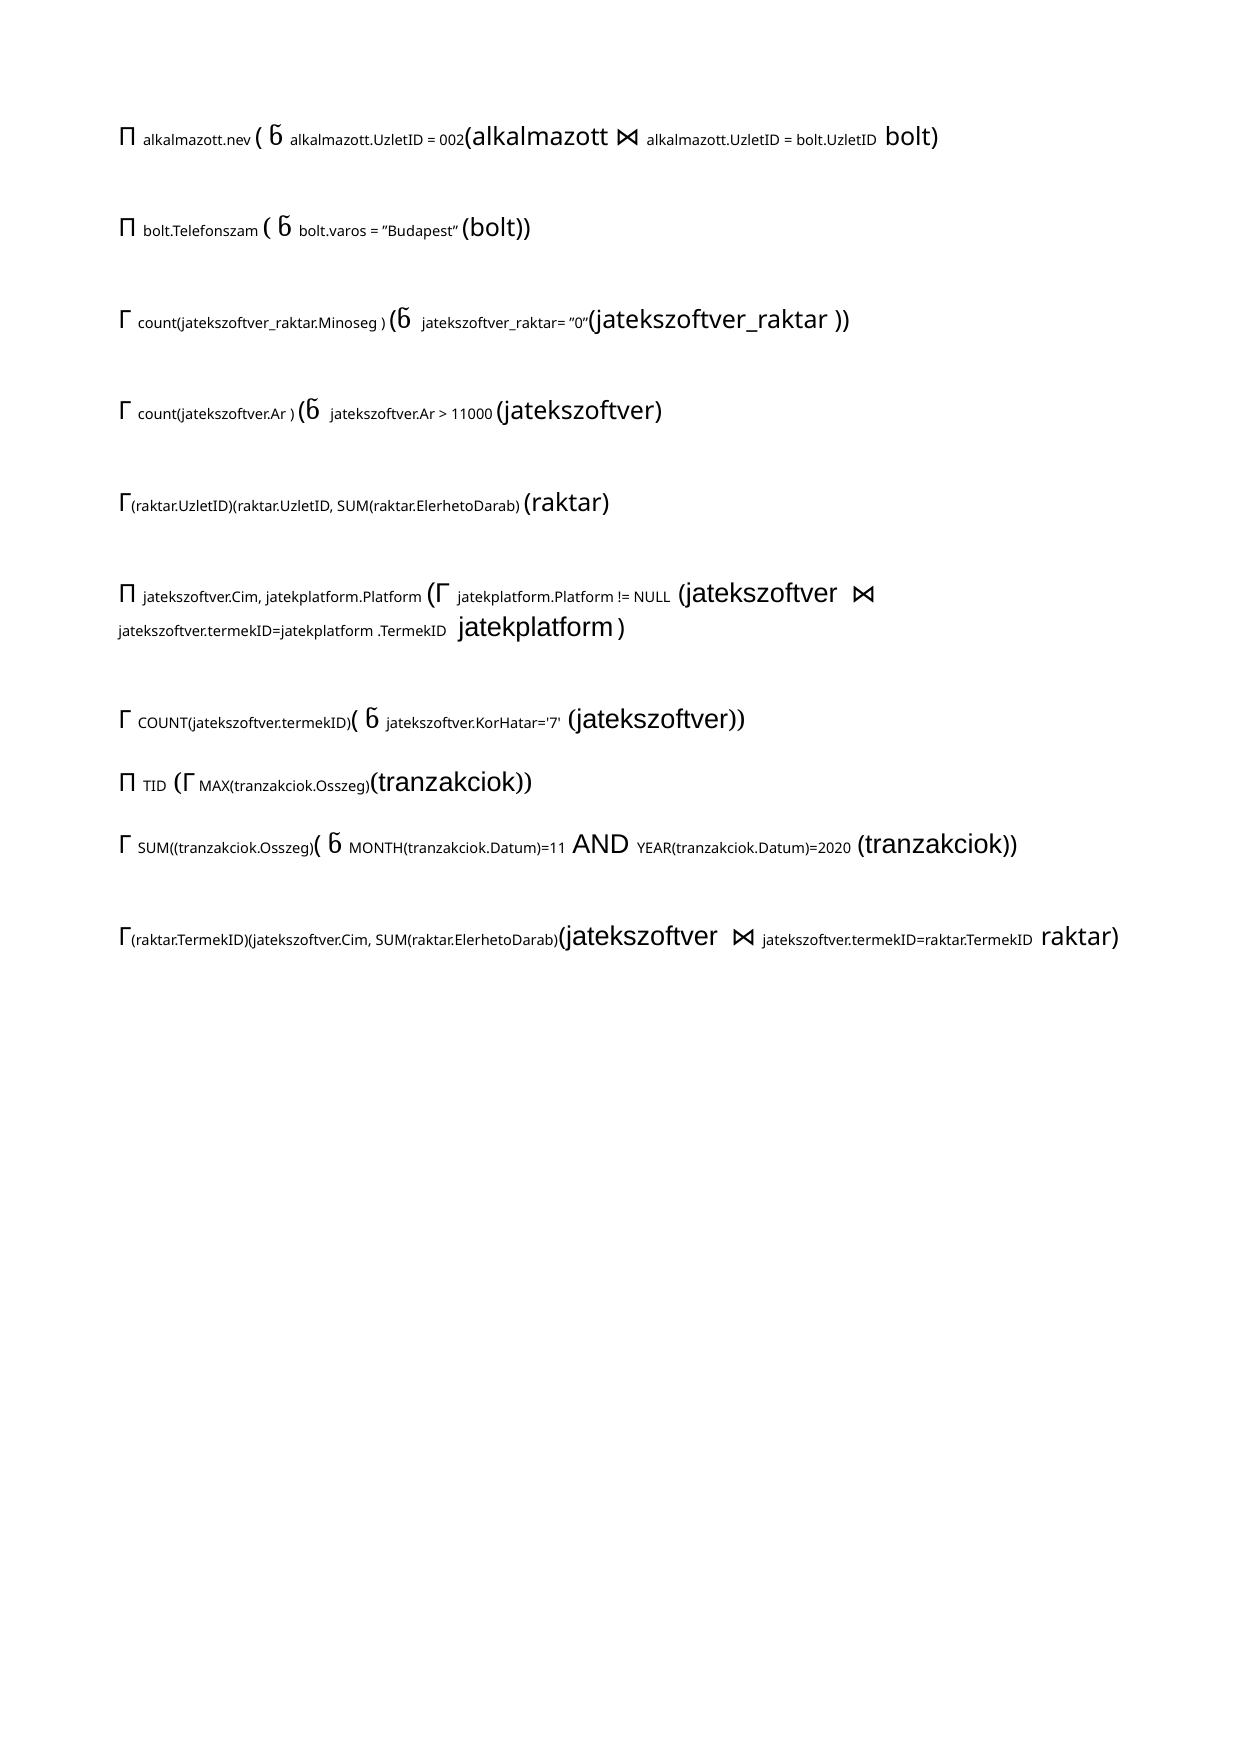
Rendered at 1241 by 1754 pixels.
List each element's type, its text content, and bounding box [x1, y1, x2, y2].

text Γ(raktar.UzletID)(raktar.UzletID, SUM(raktar.ElerhetoDarab) (raktar) [118, 484, 1122, 518]
text Π TID (Γ MAX(tranzakciok.Osszeg)(tranzakciok)) [118, 764, 1122, 798]
text Π bolt.Telefonszam ( ნ bolt.varos = ”Budapest” (bolt)) [118, 210, 1122, 244]
text Γ COUNT(jatekszoftver.termekID)( ნ jatekszoftver.KorHatar='7' (jatekszoftver)) [118, 702, 1122, 736]
text Π jatekszoftver.Cim, jatekplatform.Platform (Γ jatekplatform.Platform != NULL (jatekszoftver ⋈ jatekszoftver.termekID=jatekplatform .TermekID jatekplatform ) [118, 576, 1122, 644]
text Γ(raktar.TermekID)(jatekszoftver.Cim, SUM(raktar.ElerhetoDarab)(jatekszoftver ⋈ jatekszoftver.termekID=raktar.TermekID raktar) [118, 919, 1122, 953]
text Γ count(jatekszoftver_raktar.Minoseg ) (ნ jatekszoftver_raktar= ”0”(jatekszoftver_raktar )) [118, 301, 1122, 335]
text Γ count(jatekszoftver.Ar ) (ნ jatekszoftver.Ar > 11000 (jatekszoftver) [118, 393, 1122, 427]
text Γ SUM((tranzakciok.Osszeg)( ნ MONTH(tranzakciok.Datum)=11 AND YEAR(tranzakciok.Datum)=2020 (tranzakciok)) [118, 827, 1122, 861]
text Π alkalmazott.nev ( ნ alkalmazott.UzletID = 002(alkalmazott ⋈ alkalmazott.UzletID = bolt.UzletID bolt) [118, 118, 1122, 152]
